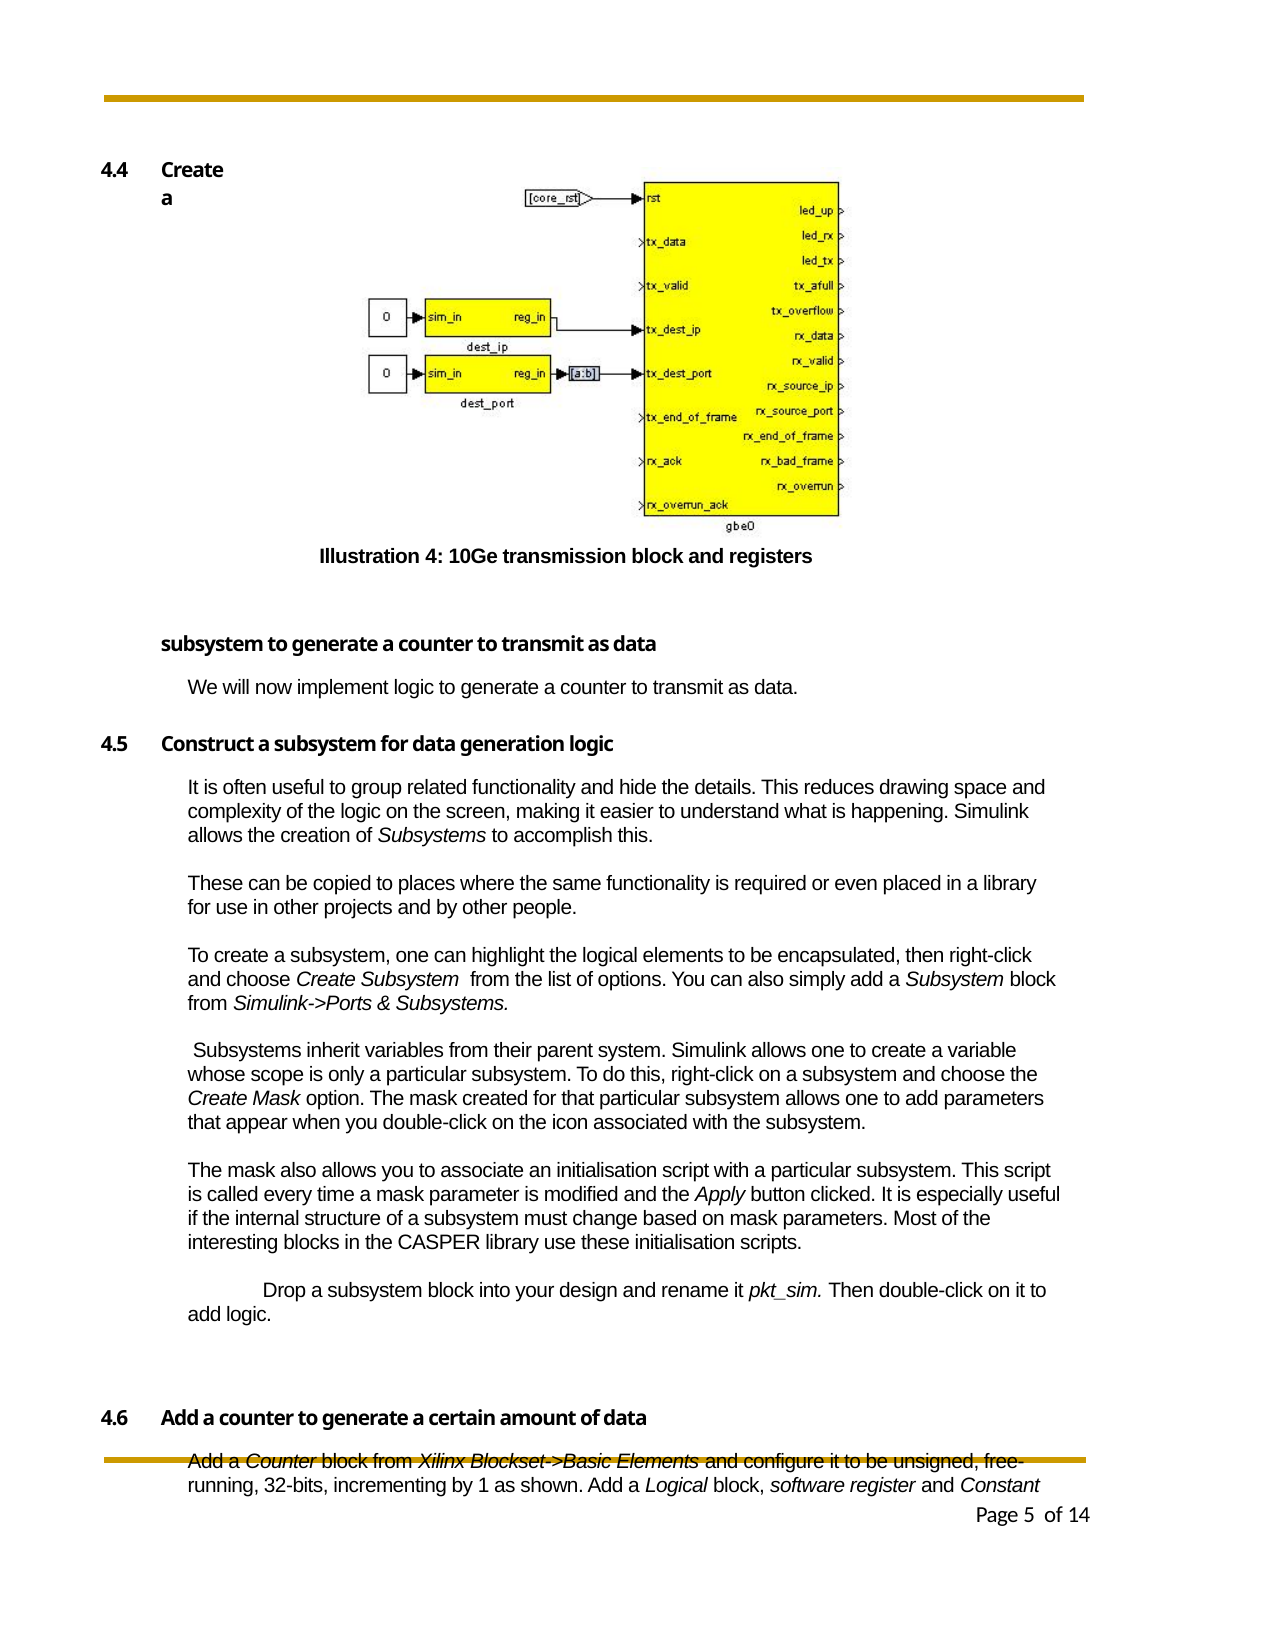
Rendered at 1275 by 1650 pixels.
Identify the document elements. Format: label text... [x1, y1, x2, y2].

text Drop a subsystem block into your design and rename it pkt_sim. Then double-click on it to add logic. [187, 1278, 1062, 1326]
text Illustration 4: 10Ge transmission block and registers [319, 167, 895, 567]
text Subsystems inherit variables from their parent system. Simulink allows one to create a variable whose scope is only a particular subsystem. To do this, right-click on a subsystem and choose the Create Mask option. The mask created for that particular subsystem allows one to add parameters that appear when you double-click on the icon associated with the subsystem. [187, 1038, 1062, 1134]
text We will now implement logic to generate a counter to transmit as data. [187, 675, 1062, 699]
text Add a Counter block from Xilinx Blockset->Basic Elements and configure it to be unsigned, free-running, 32-bits, incrementing by 1 as shown. Add a Logical block, software register and Constant block as shown. In simulation this circuit will generate a counter from 0 to 49 and then stop counting. This will allow us to generate 50 data elements before stopping. [187, 1463, 1062, 1497]
text It is often useful to group related functionality and hide the details. This reduces drawing space and complexity of the logic on the screen, making it easier to understand what is happening. Simulink allows the creation of Subsystems to accomplish this. [187, 775, 1062, 847]
text To create a subsystem, one can highlight the logical elements to be encapsulated, then right-click and choose Create Subsystem from the list of options. You can also simply add a Subsystem block from Simulink->Ports & Subsystems. [187, 942, 1062, 1014]
subtitle Create a subsystem to generate a counter to transmit as data [101, 155, 1062, 657]
text These can be copied to places where the same functionality is required or even placed in a library for use in other projects and by other people. [187, 871, 1062, 918]
text The mask also allows you to associate an initialisation script with a particular subsystem. This script is called every time a mask parameter is modified and the Apply button clicked. It is especially useful if the internal structure of a subsystem must change based on mask parameters. Most of the interesting blocks in the CASPER library use these initialisation scripts. [187, 1158, 1062, 1254]
picture [341, 167, 873, 544]
subtitle Construct a subsystem for data generation logic [101, 729, 1062, 757]
subtitle Add a counter to generate a certain amount of data [101, 1403, 1062, 1432]
